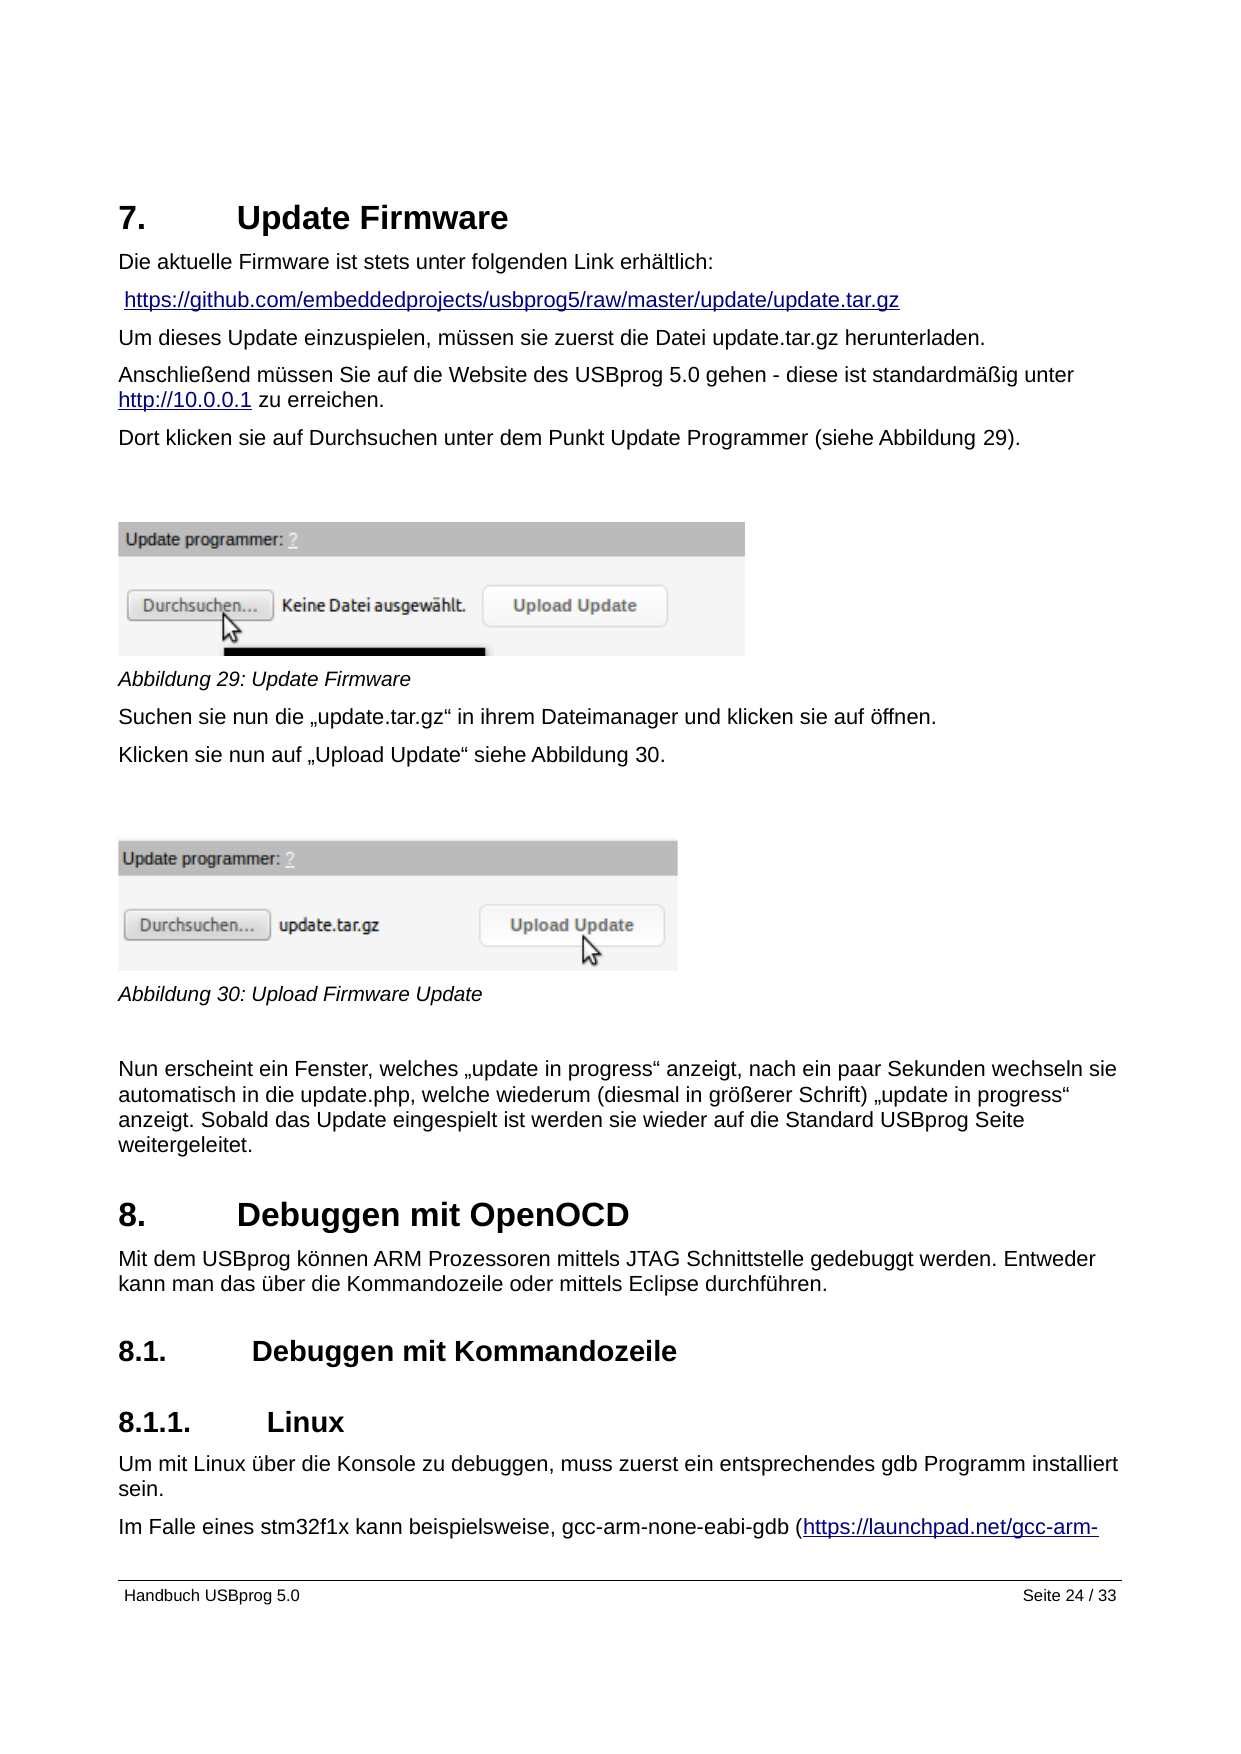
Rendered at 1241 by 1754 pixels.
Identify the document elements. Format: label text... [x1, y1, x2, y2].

text Mit dem USBprog können ARM Prozessoren mittels JTAG Schnittstelle gedebuggt werden. Entweder kann man das über die Kommandozeile oder mittels Eclipse durchführen. [118, 1246, 1122, 1296]
subtitle Debuggen mit Kommandozeile [118, 1334, 1122, 1367]
text Nun erscheint ein Fenster, welches „update in progress“ anzeigt, nach ein paar Sekunden wechseln sie automatisch in die update.php, welche wiederum (diesmal in größerer Schrift) „update in progress“ anzeigt. Sobald das Update eingespielt ist werden sie wieder auf die Standard USBprog Seite weitergeleitet. [118, 1056, 1122, 1157]
text Klicken sie nun auf „Upload Update“ siehe Abbildung 30. [118, 741, 1122, 767]
picture [118, 838, 678, 971]
subtitle Linux [118, 1405, 1122, 1438]
picture [118, 522, 745, 656]
text Suchen sie nun die „update.tar.gz“ in ihrem Dateimanager und klicken sie auf öffnen. [118, 704, 1122, 729]
subtitle Update Firmware [118, 198, 1122, 236]
text Die aktuelle Firmware ist stets unter folgenden Link erhältlich: [118, 249, 1122, 274]
text Im Falle eines stm32f1x kann beispielsweise, gcc-arm-none-eabi-gdb (https://launchpad.net/gcc-arm- [118, 1514, 1122, 1539]
text Um dieses Update einzuspielen, müssen sie zuerst die Datei update.tar.gz herunterladen. [118, 324, 1122, 349]
text Um mit Linux über die Konsole zu debuggen, muss zuerst ein entsprechendes gdb Programm installiert sein. [118, 1451, 1122, 1501]
text Abbildung 29: Update Firmware [118, 656, 745, 691]
subtitle Debuggen mit OpenOCD [118, 1195, 1122, 1233]
text Anschließend müssen Sie auf die Website des USBprog 5.0 gehen - diese ist standardmäßig unter http://10.0.0.1 zu erreichen. [118, 362, 1122, 412]
text Abbildung 30: Upload Firmware Update [118, 971, 677, 1006]
text Dort klicken sie auf Durchsuchen unter dem Punkt Update Programmer (siehe Abbildung 29). [118, 425, 1122, 450]
text https://github.com/embeddedprojects/usbprog5/raw/master/update/update.tar.gz [118, 287, 1122, 312]
